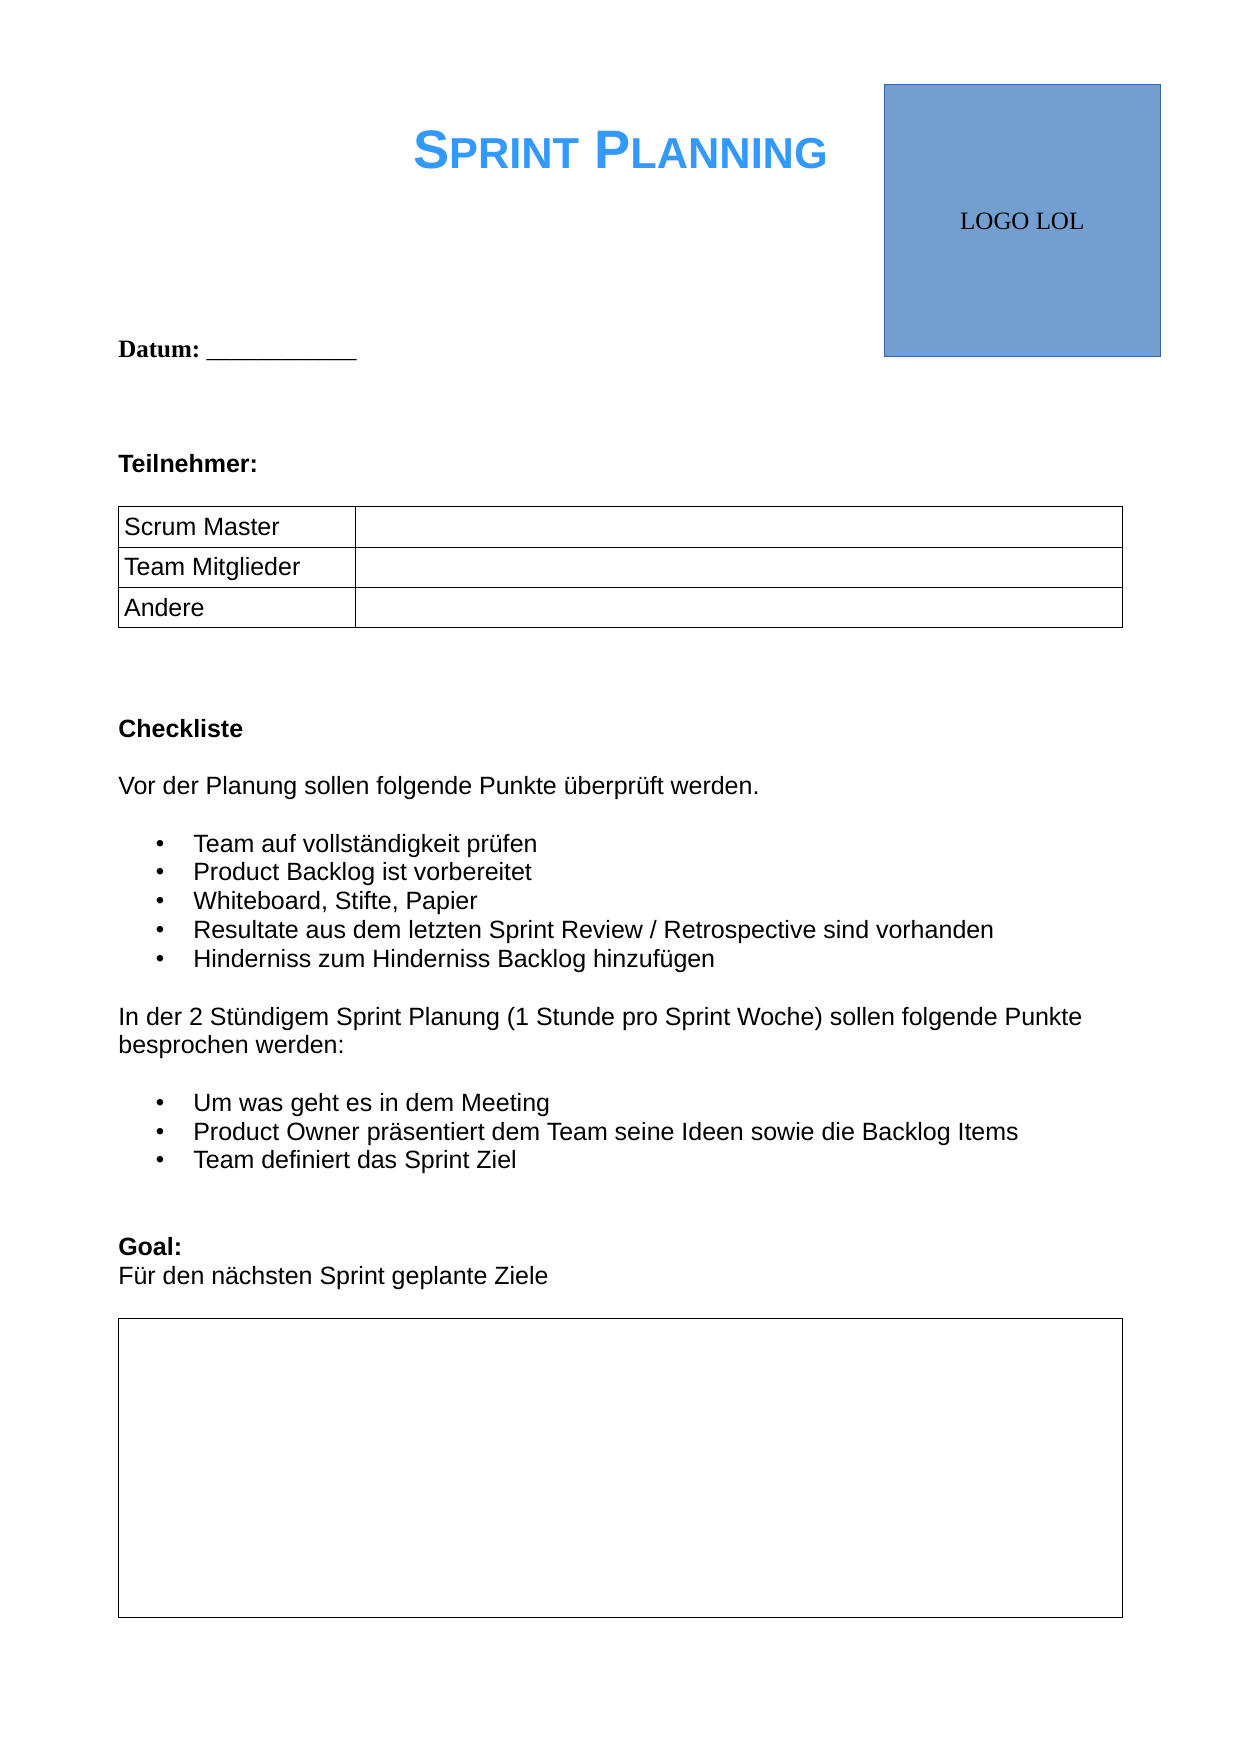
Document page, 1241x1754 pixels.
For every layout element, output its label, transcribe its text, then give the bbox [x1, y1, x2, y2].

list Whiteboard, Stifte, Papier [156, 886, 1122, 915]
list Um was geht es in dem Meeting [156, 1088, 1122, 1117]
text Vor der Planung sollen folgende Punkte überprüft werden. [118, 771, 1122, 800]
table_cell Andere [119, 588, 355, 627]
table_cell [356, 588, 1122, 627]
list Team definiert das Sprint Ziel [156, 1146, 1122, 1174]
list Product Owner präsentiert dem Team seine Ideen sowie die Backlog Items [156, 1117, 1122, 1146]
list Team auf vollständigkeit prüfen [156, 828, 1122, 857]
text Für den nächsten Sprint geplante Ziele [118, 1261, 1122, 1289]
text Datum: ____________ [118, 334, 1122, 362]
list Resultate aus dem letzten Sprint Review / Retrospective sind vorhanden [156, 915, 1122, 944]
table_header [356, 507, 1122, 547]
table_cell [356, 548, 1122, 587]
table_header Scrum Master [119, 507, 355, 547]
text In der 2 Stündigem Sprint Planung (1 Stunde pro Sprint Woche) sollen folgende Punkte besprochen werden: [118, 1002, 1122, 1059]
list Hinderniss zum Hinderniss Backlog hinzufügen [156, 944, 1122, 973]
table_cell Team Mitglieder [119, 548, 355, 587]
text Sprint Planning [118, 118, 884, 180]
list Product Backlog ist vorbereitet [156, 857, 1122, 886]
text Checkliste [118, 713, 1122, 742]
text Teilnehmer: [118, 449, 1122, 477]
text Goal: [118, 1232, 1122, 1261]
table_header [119, 1319, 1122, 1617]
